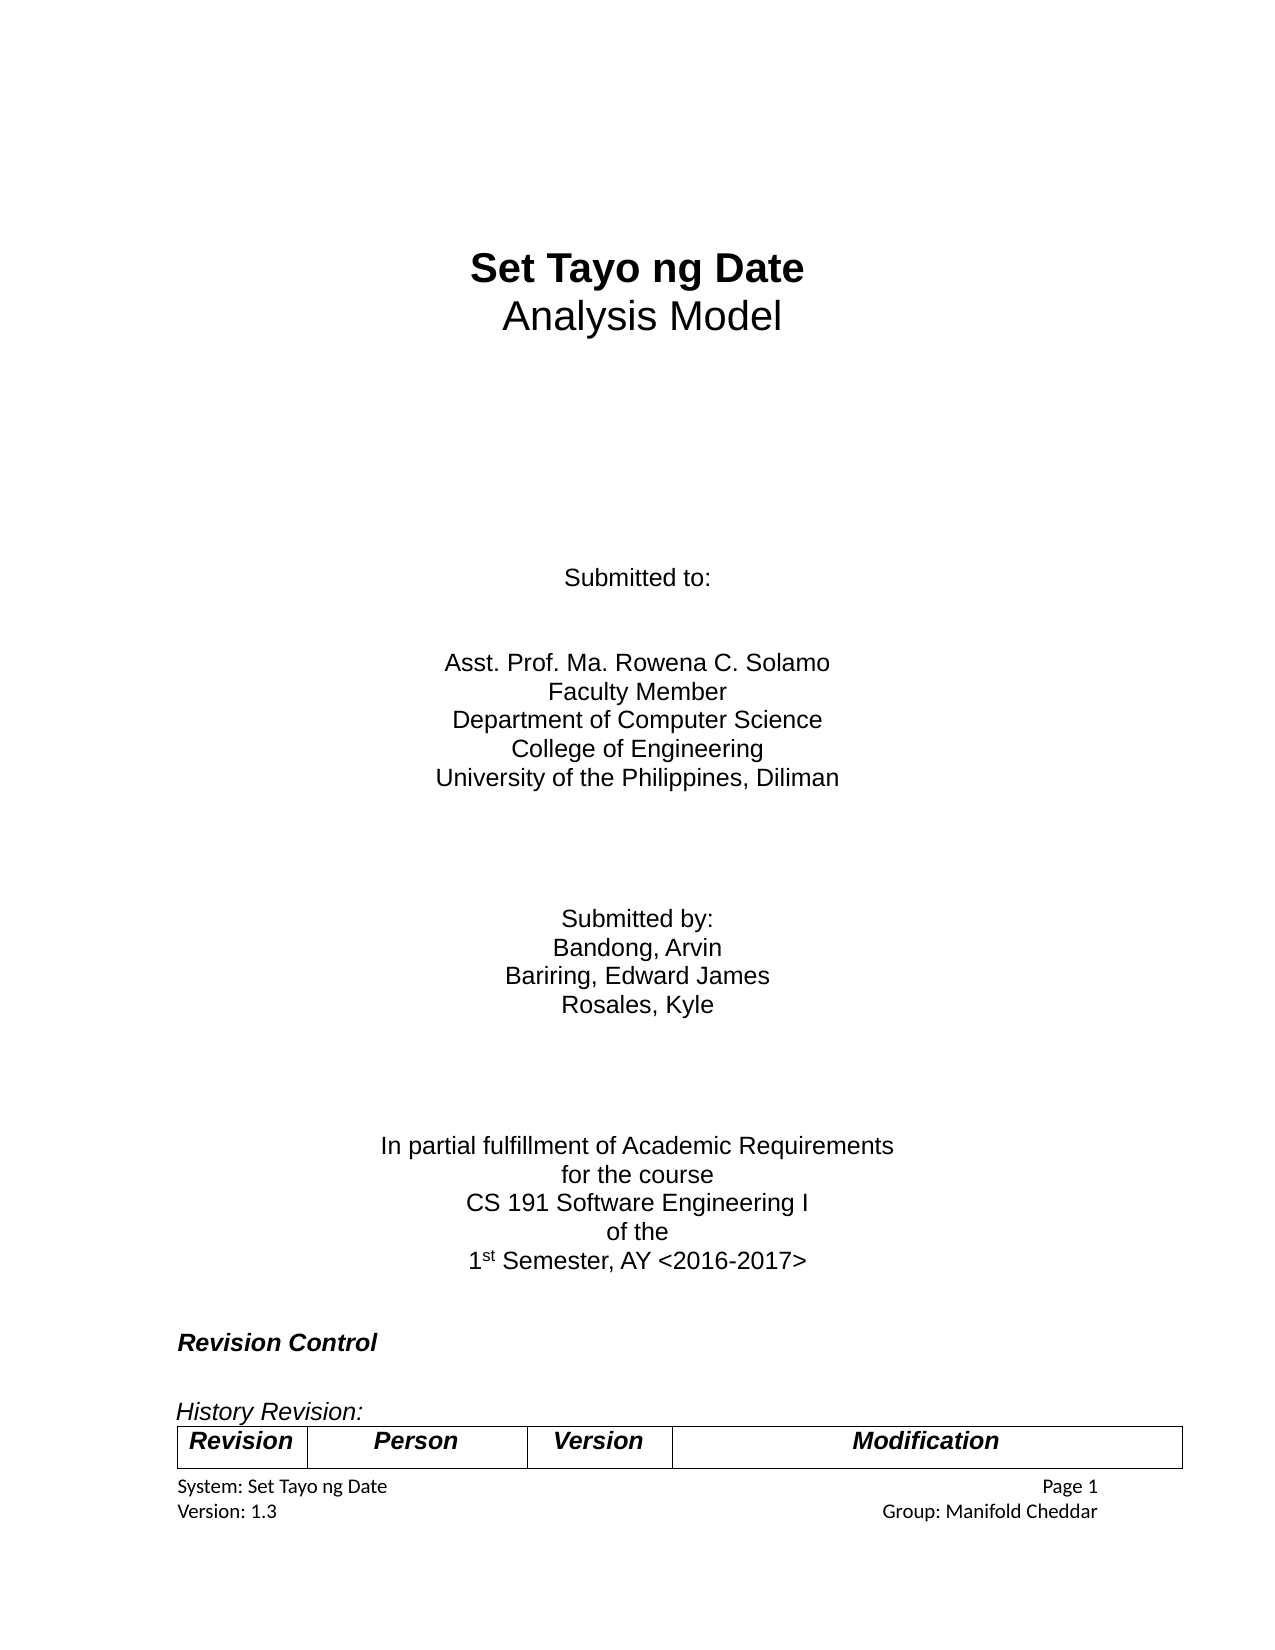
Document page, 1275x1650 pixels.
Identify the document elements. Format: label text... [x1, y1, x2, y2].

text Asst. Prof. Ma. Rowena C. Solamo [177, 648, 1098, 677]
text Faculty Member [177, 677, 1098, 705]
text In partial fulfillment of Academic Requirements [177, 1131, 1098, 1159]
text Bariring, Edward James [177, 961, 1098, 990]
text Set Tayo ng Date [177, 243, 1098, 291]
text 1st Semester, AY <2016-2017> [177, 1246, 1098, 1274]
text Revision Control [177, 1328, 1098, 1356]
text for the course [177, 1159, 1098, 1188]
table_header Revision [178, 1427, 307, 1467]
text Analysis Model [177, 291, 1098, 339]
text History Revision: [176, 1397, 1098, 1426]
text College of Engineering [177, 734, 1098, 763]
table_header Modification [673, 1427, 1182, 1467]
text Department of Computer Science [177, 705, 1098, 734]
text University of the Philippines, Diliman [177, 763, 1098, 792]
text of the [177, 1217, 1098, 1246]
table_header Person [308, 1427, 527, 1467]
text Rosales, Kyle [177, 990, 1098, 1019]
text Bandong, Arvin [177, 932, 1098, 961]
text Submitted to: [177, 563, 1098, 592]
table_header Version [528, 1427, 672, 1467]
text CS 191 Software Engineering I [177, 1188, 1098, 1217]
text Submitted by: [177, 904, 1098, 932]
